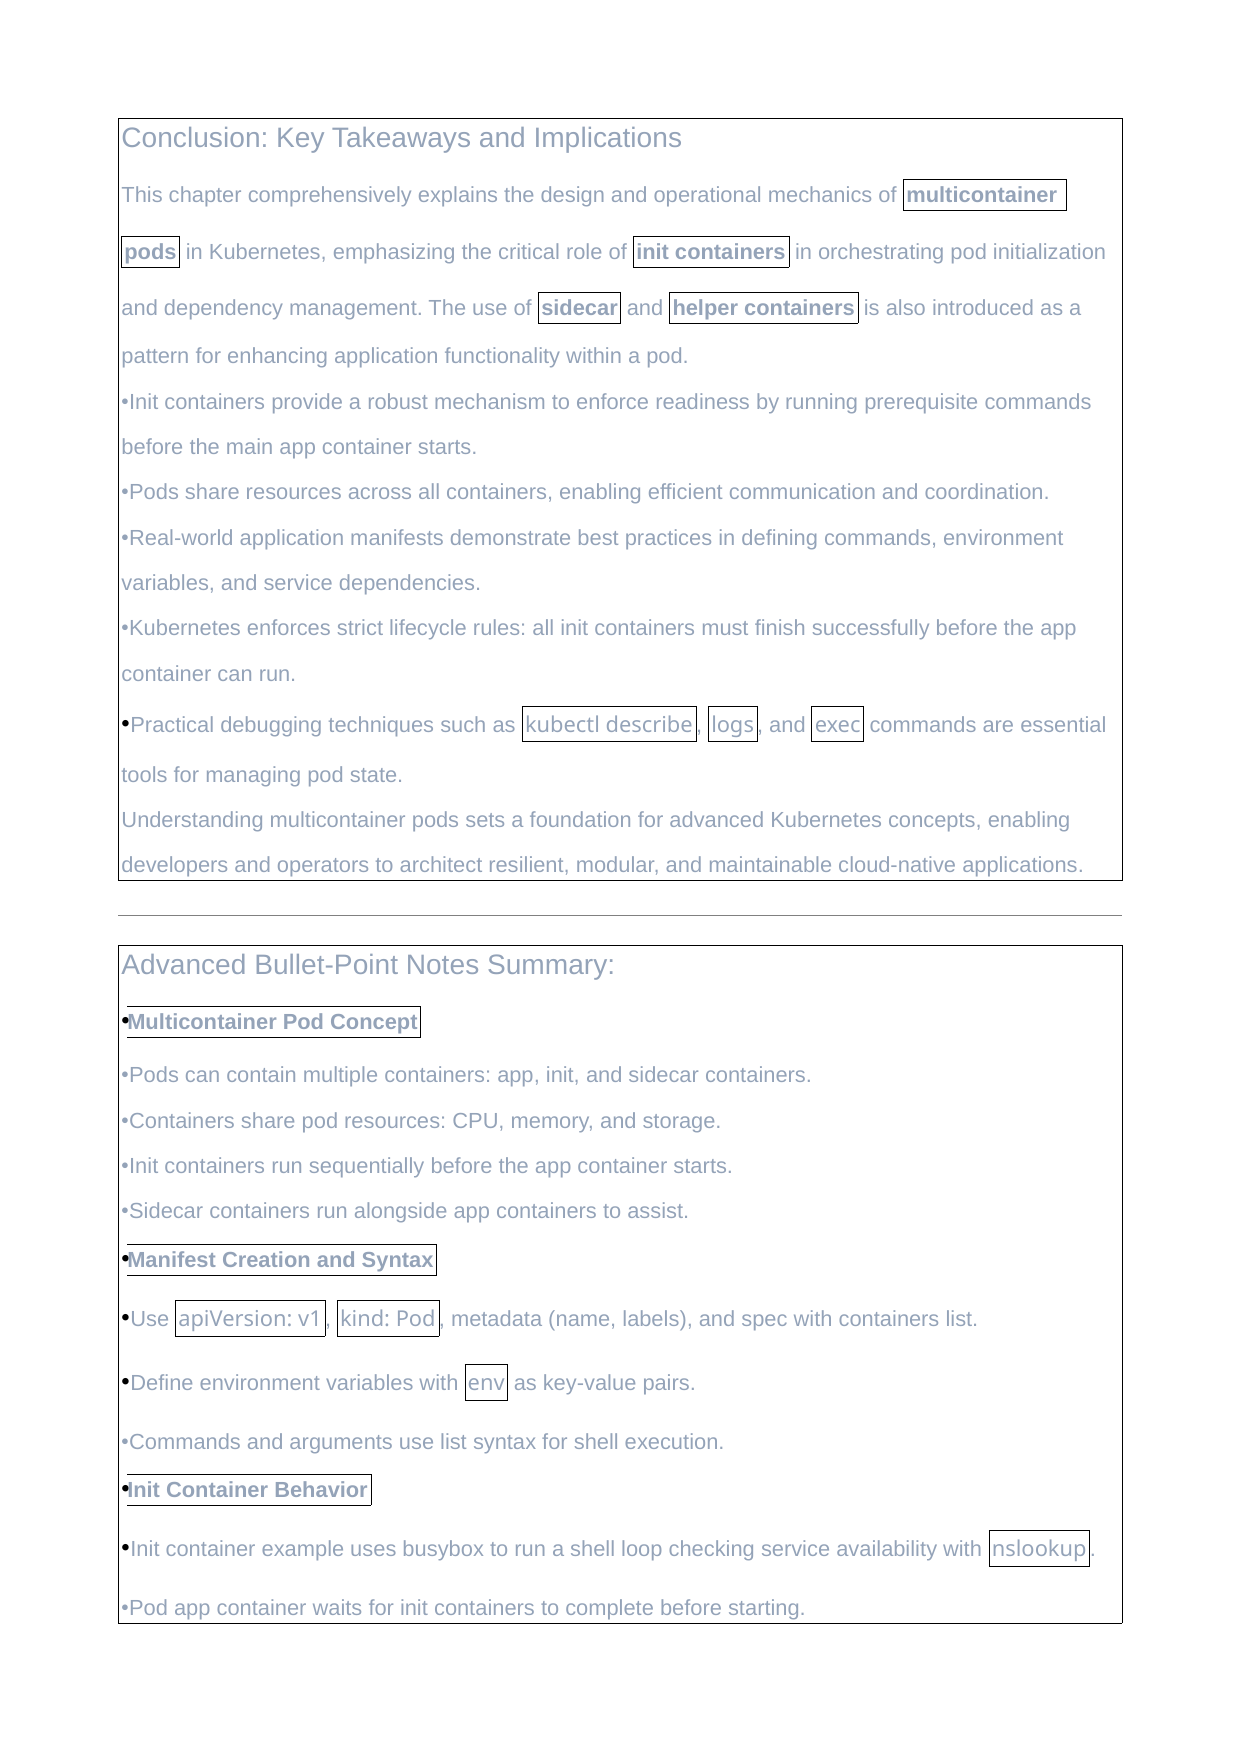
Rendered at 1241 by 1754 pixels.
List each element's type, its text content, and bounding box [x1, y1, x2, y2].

list Practical debugging techniques such as kubectl describe, logs, and exec commands are essential tools for managing pod state. [119, 703, 1122, 787]
list Define environment variables with env as key-value pairs. [119, 1361, 1122, 1400]
list Init containers run sequentially before the app container starts. [119, 1150, 1122, 1178]
list Use apiVersion: v1, kind: Pod, metadata (name, labels), and spec with containers list. [119, 1297, 1122, 1336]
list Init containers provide a robust mechanism to enforce readiness by running prerequisite commands before the main app container starts. [119, 386, 1122, 459]
text This chapter comprehensively explains the design and operational mechanics of multicontainer pods in Kubernetes, emphasizing the critical role of init containers in orchestrating pod initialization and dependency management. The use of sidecar and helper containers is also introduced as a pattern for enhancing application functionality within a pod. [119, 176, 1122, 368]
list Sidecar containers run alongside app containers to assist. [119, 1195, 1122, 1223]
list Pod app container waits for init containers to complete before starting. [119, 1592, 1122, 1623]
list Pods can contain multiple containers: app, init, and sidecar containers. [119, 1059, 1122, 1088]
subtitle Conclusion: Key Takeaways and Implications [119, 119, 1122, 153]
list Kubernetes enforces strict lifecycle rules: all init containers must finish successfully before the app container can run. [119, 612, 1122, 686]
list Pods share resources across all containers, enabling efficient communication and coordination. [119, 476, 1122, 504]
list Commands and arguments use list syntax for shell execution. [119, 1426, 1122, 1454]
list Multicontainer Pod Concept [119, 1003, 1122, 1037]
list Init Container Behavior [119, 1471, 1122, 1505]
subtitle Advanced Bullet-Point Notes Summary: [119, 946, 1122, 980]
list Real-world application manifests demonstrate best practices in defining commands, environment variables, and service dependencies. [119, 521, 1122, 595]
text Understanding multicontainer pods sets a foundation for advanced Kubernetes concepts, enabling developers and operators to architect resilient, modular, and maintainable cloud-native applications. [119, 804, 1122, 880]
list Manifest Creation and Syntax [119, 1241, 1122, 1275]
list Init container example uses busybox to run a shell loop checking service availability with nslookup. [119, 1527, 1122, 1566]
list Containers share pod resources: CPU, memory, and storage. [119, 1105, 1122, 1133]
